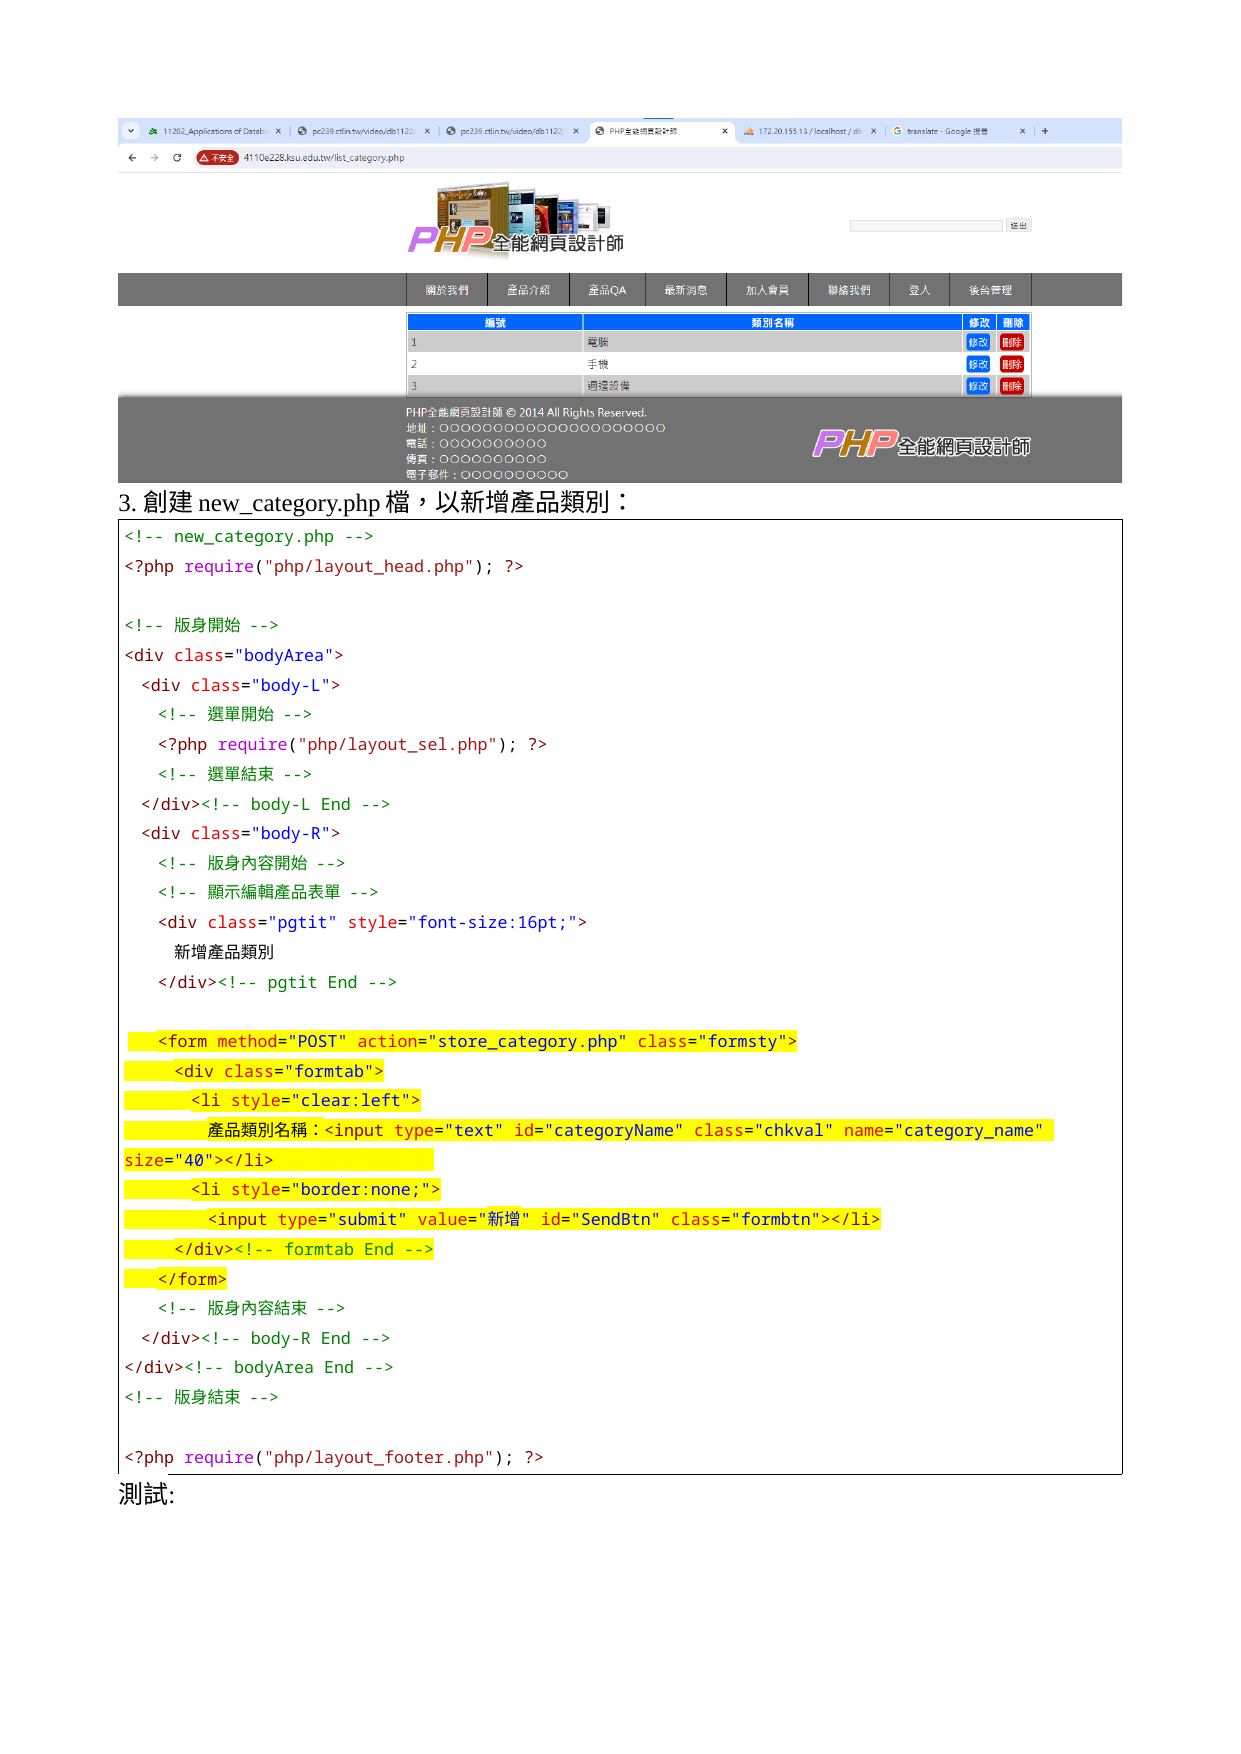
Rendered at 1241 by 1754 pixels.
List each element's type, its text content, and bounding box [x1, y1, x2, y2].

text 測試: [118, 1475, 1122, 1510]
table_header <!-- new_category.php --> <?php require("php/layout_head.php"); ?> <!-- 版身開始 --> <div class="bodyArea"> <div class="body-L"> <!-- 選單開始 --> <?php require("php/layout_sel.php"); ?> <!-- 選單結束 --> </div><!-- body-L End --> <div class="body-R"> <!-- 版身內容開始 --> <!-- 顯示編輯產品表單 --> <div class="pgtit" style="font-size:16pt;"> 新增產品類別 </div><!-- pgtit End --> <form method="POST" action="store_category.php" class="formsty"> <div class="formtab"> <li style="clear:left"> 產品類別名稱：<input type="text" id="categoryName" class="chkval" name="category_name" size="40"></li> <li style="border:none;"> <input type="submit" value="新增" id="SendBtn" class="formbtn"></li> </div><!-- formtab End --> </form> <!-- 版身內容結束 --> </div><!-- body-R End --> </div><!-- bodyArea End --> <!-- 版身結束 --> <?php require("php/layout_footer.php"); ?> [119, 520, 1122, 1474]
text 3. 創建new_category.php檔，以新增產品類別： [118, 483, 1122, 519]
